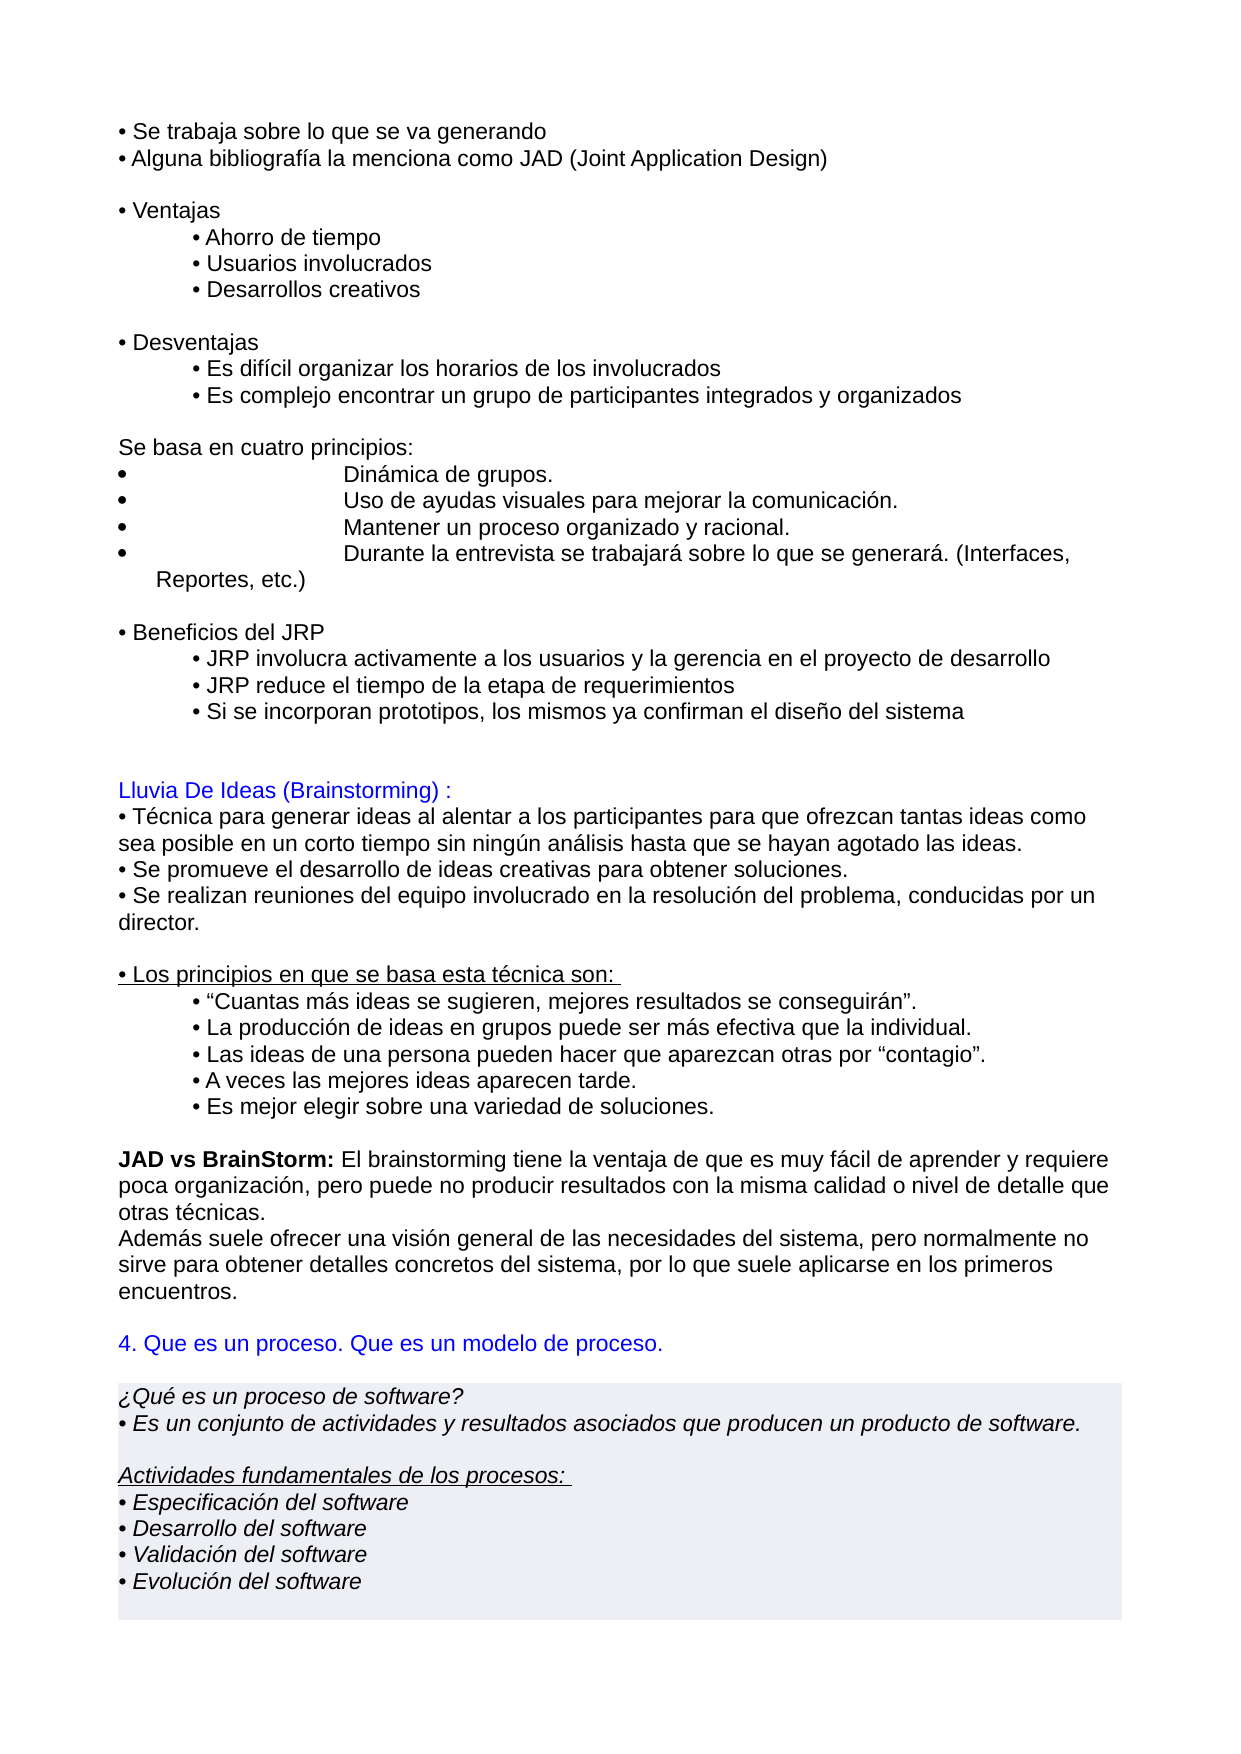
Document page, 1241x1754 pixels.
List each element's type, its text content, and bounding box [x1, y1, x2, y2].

text • Es un conjunto de actividades y resultados asociados que producen un producto de software. [118, 1409, 1122, 1436]
text • Beneficios del JRP [118, 619, 1122, 645]
text • Las ideas de una persona pueden hacer que aparezcan otras por “contagio”. [118, 1041, 1122, 1067]
text • Es mejor elegir sobre una variedad de soluciones. [118, 1093, 1122, 1119]
text • Usuarios involucrados [118, 250, 1122, 276]
list • Especificación del software [118, 1488, 1122, 1515]
text • La producción de ideas en grupos puede ser más efectiva que la individual. [118, 1014, 1122, 1041]
list Mantener un proceso organizado y racional. [118, 513, 1122, 540]
text • Se promueve el desarrollo de ideas creativas para obtener soluciones. [118, 856, 1122, 882]
text Lluvia De Ideas (Brainstorming) : [118, 777, 1122, 803]
text • Alguna bibliografía la menciona como JAD (Joint Application Design) [118, 144, 1122, 171]
list • Evolución del software [118, 1568, 1122, 1594]
text ¿Qué es un proceso de software? [118, 1383, 1122, 1409]
text • Desarrollos creativos [118, 276, 1122, 303]
list • Validación del software [118, 1541, 1122, 1568]
list Uso de ayudas visuales para mejorar la comunicación. [118, 487, 1122, 513]
text • Ahorro de tiempo [118, 223, 1122, 250]
list • Desarrollo del software [118, 1515, 1122, 1541]
text • Si se incorporan prototipos, los mismos ya confirman el diseño del sistema [118, 698, 1122, 724]
text • Los principios en que se basa esta técnica son: [118, 961, 1122, 988]
list Actividades fundamentales de los procesos: [118, 1462, 1122, 1488]
list Durante la entrevista se trabajará sobre lo que se generará. (Interfaces, Reportes, etc.) [118, 540, 1122, 592]
text • Técnica para generar ideas al alentar a los participantes para que ofrezcan tantas ideas como sea posible en un corto tiempo sin ningún análisis hasta que se hayan agotado las ideas. [118, 803, 1122, 856]
text • A veces las mejores ideas aparecen tarde. [118, 1067, 1122, 1093]
text • JRP involucra activamente a los usuarios y la gerencia en el proyecto de desarrollo [118, 645, 1122, 672]
text • Desventajas [118, 329, 1122, 355]
text • Es complejo encontrar un grupo de participantes integrados y organizados [118, 382, 1122, 408]
text Además suele ofrecer una visión general de las necesidades del sistema, pero normalmente no sirve para obtener detalles concretos del sistema, por lo que suele aplicarse en los primeros encuentros. [118, 1225, 1122, 1304]
text JAD vs BrainStorm: El brainstorming tiene la ventaja de que es muy fácil de aprender y requiere poca organización, pero puede no producir resultados con la misma calidad o nivel de detalle que otras técnicas. [118, 1146, 1122, 1225]
text Se basa en cuatro principios: [118, 434, 1122, 461]
text • Ventajas [118, 197, 1122, 223]
text • JRP reduce el tiempo de la etapa de requerimientos [118, 672, 1122, 698]
text 4. Que es un proceso. Que es un modelo de proceso. [118, 1330, 1122, 1357]
text • Es difícil organizar los horarios de los involucrados [118, 355, 1122, 382]
text • Se trabaja sobre lo que se va generando [118, 118, 1122, 144]
text • Se realizan reuniones del equipo involucrado en la resolución del problema, conducidas por un director. [118, 882, 1122, 935]
text • “Cuantas más ideas se sugieren, mejores resultados se conseguirán”. [118, 988, 1122, 1014]
list Dinámica de grupos. [118, 461, 1122, 487]
